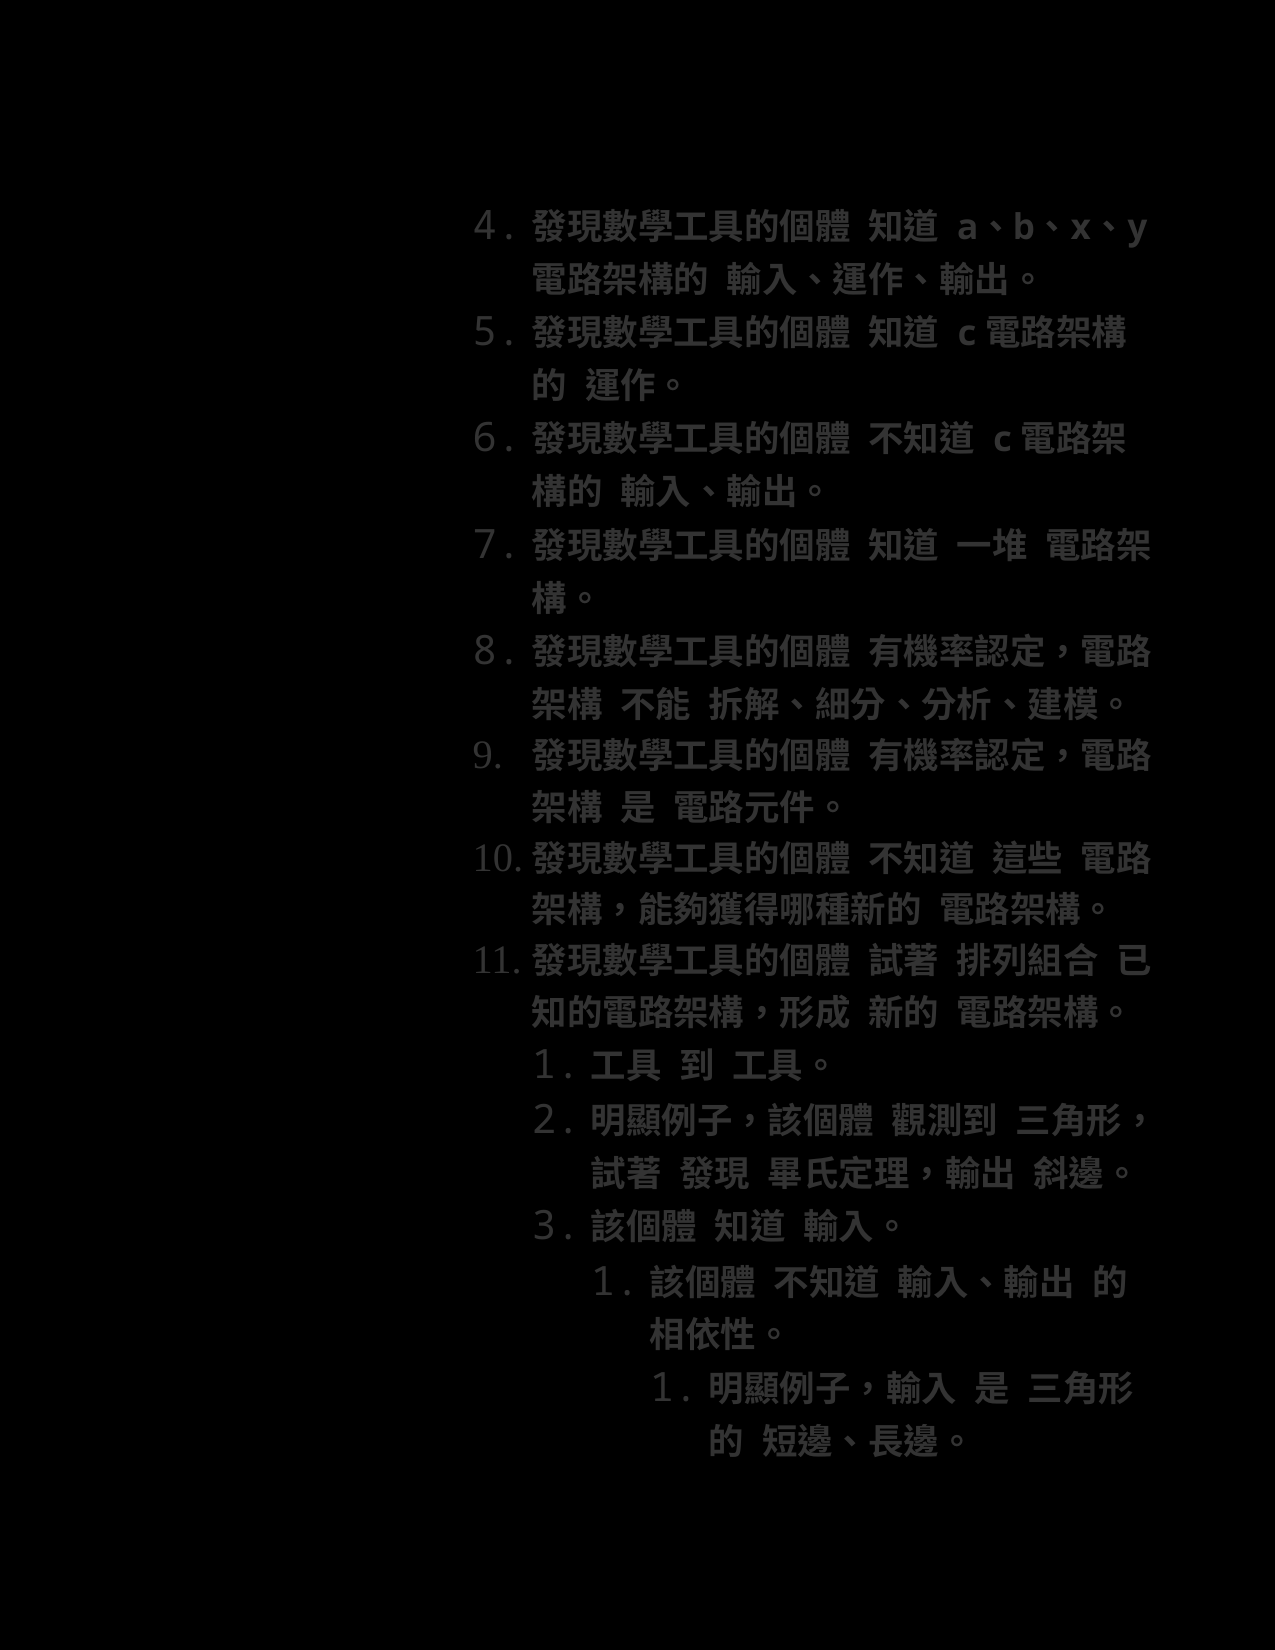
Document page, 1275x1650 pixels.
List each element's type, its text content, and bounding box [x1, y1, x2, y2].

list 該個體 知道 輸入。 [532, 1197, 1157, 1252]
list 發現數學工具的個體 不知道 c電路架構的 輸入、輸出。 [472, 408, 1157, 515]
list 發現數學工具的個體 試著 排列組合 已知的電路架構，形成 新的 電路架構。 [472, 933, 1157, 1035]
list 明顯例子，該個體 觀測到 三角形，試著 發現 畢氏定理，輸出 斜邊。 [532, 1090, 1157, 1197]
list 發現數學工具的個體 知道 一堆 電路架構。 [472, 515, 1157, 621]
list 發現數學工具的個體 不知道 這些 電路架構，能夠獲得哪種新的 電路架構。 [472, 830, 1157, 933]
list 明顯例子，輸入 是 三角形的 短邊、長邊。 [649, 1358, 1157, 1464]
list 工具 到 工具。 [532, 1035, 1157, 1090]
list 發現數學工具的個體 有機率認定，電路架構 不能 拆解、細分、分析、建模。 [472, 621, 1157, 728]
list 該個體 不知道 輸入、輸出 的 相依性。 [591, 1252, 1157, 1358]
list 發現數學工具的個體 知道 c電路架構的 運作。 [472, 302, 1157, 408]
list 發現數學工具的個體 知道 a、b、x、y 電路架構的 輸入、運作、輸出。 [472, 196, 1157, 302]
list 發現數學工具的個體 有機率認定，電路架構 是 電路元件。 [472, 728, 1157, 830]
